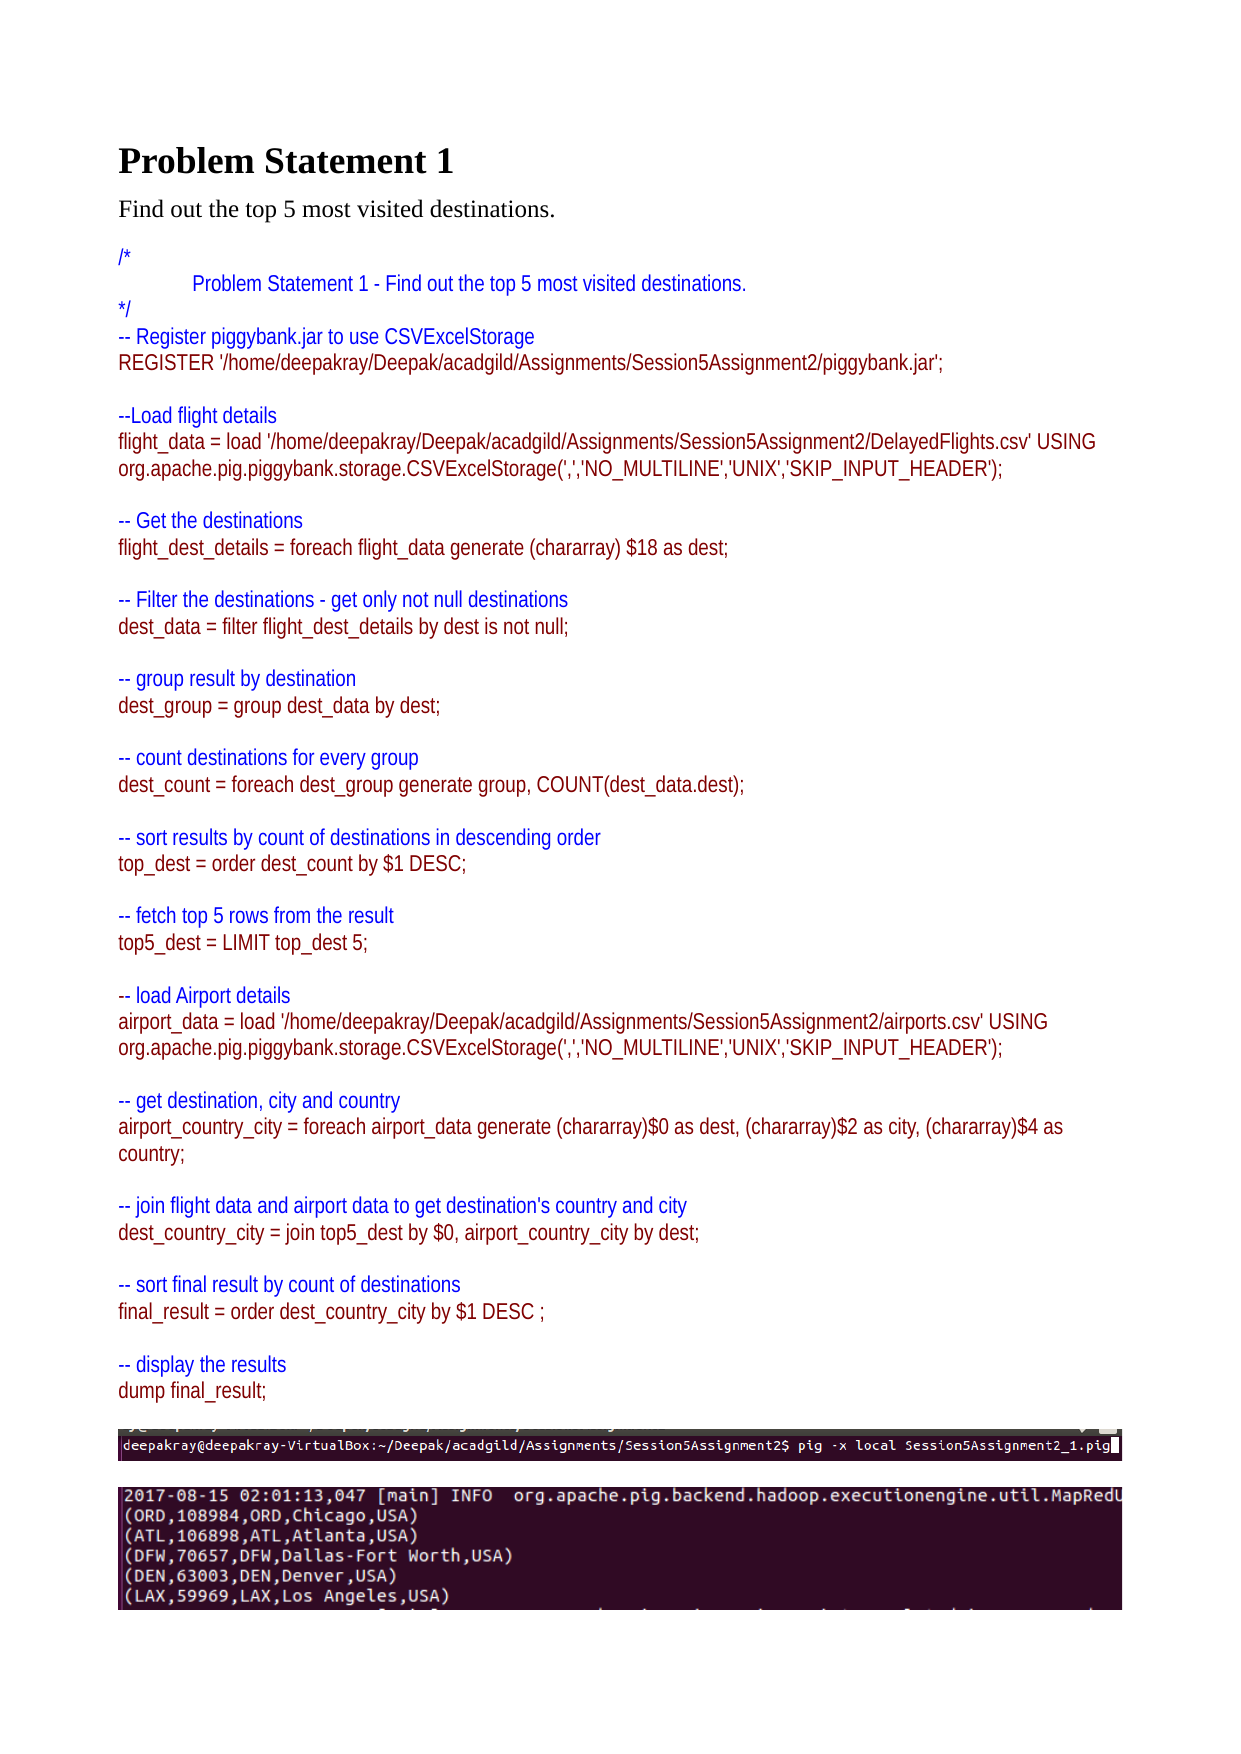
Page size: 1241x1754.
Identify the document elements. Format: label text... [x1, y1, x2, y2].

text -- count destinations for every group [118, 744, 1122, 771]
text -- get destination, city and country [118, 1087, 1122, 1113]
text -- join flight data and airport data to get destination's country and city [118, 1192, 1122, 1219]
text top_dest = order dest_count by $1 DESC; [118, 850, 1122, 876]
subtitle Problem Statement 1 [118, 139, 1122, 182]
text airport_data = load '/home/deepakray/Deepak/acadgild/Assignments/Session5Assignment2/airports.csv' USING org.apache.pig.piggybank.storage.CSVExcelStorage(',','NO_MULTILINE','UNIX','SKIP_INPUT_HEADER'); [118, 1008, 1122, 1061]
text -- group result by destination [118, 665, 1122, 692]
text -- sort results by count of destinations in descending order [118, 823, 1122, 850]
text dest_group = group dest_data by dest; [118, 692, 1122, 718]
text REGISTER '/home/deepakray/Deepak/acadgild/Assignments/Session5Assignment2/piggybank.jar'; [118, 349, 1122, 375]
text -- sort final result by count of destinations [118, 1271, 1122, 1298]
text flight_data = load '/home/deepakray/Deepak/acadgild/Assignments/Session5Assignment2/DelayedFlights.csv' USING org.apache.pig.piggybank.storage.CSVExcelStorage(',','NO_MULTILINE','UNIX','SKIP_INPUT_HEADER'); [118, 428, 1122, 481]
text Problem Statement 1 - Find out the top 5 most visited destinations. [118, 270, 1122, 296]
text /* [118, 244, 1122, 270]
text top5_dest = LIMIT top_dest 5; [118, 929, 1122, 955]
text dest_country_city = join top5_dest by $0, airport_country_city by dest; [118, 1219, 1122, 1245]
text -- Get the destinations [118, 507, 1122, 533]
text -- fetch top 5 rows from the result [118, 902, 1122, 929]
text dump final_result; [118, 1377, 1122, 1403]
text final_result = order dest_country_city by $1 DESC ; [118, 1298, 1122, 1324]
text Find out the top 5 most visited destinations. [118, 194, 1122, 223]
text --Load flight details [118, 402, 1122, 428]
text */ [118, 296, 1122, 323]
text -- Register piggybank.jar to use CSVExcelStorage [118, 323, 1122, 349]
text dest_count = foreach dest_group generate group, COUNT(dest_data.dest); [118, 771, 1122, 797]
picture [118, 1429, 1123, 1461]
text -- display the results [118, 1351, 1122, 1377]
text flight_dest_details = foreach flight_data generate (chararray) $18 as dest; [118, 533, 1122, 560]
text dest_data = filter flight_dest_details by dest is not null; [118, 613, 1122, 639]
text airport_country_city = foreach airport_data generate (chararray)$0 as dest, (chararray)$2 as city, (chararray)$4 as country; [118, 1113, 1122, 1166]
picture [118, 1487, 1123, 1610]
text -- load Airport details [118, 982, 1122, 1008]
text -- Filter the destinations - get only not null destinations [118, 586, 1122, 613]
